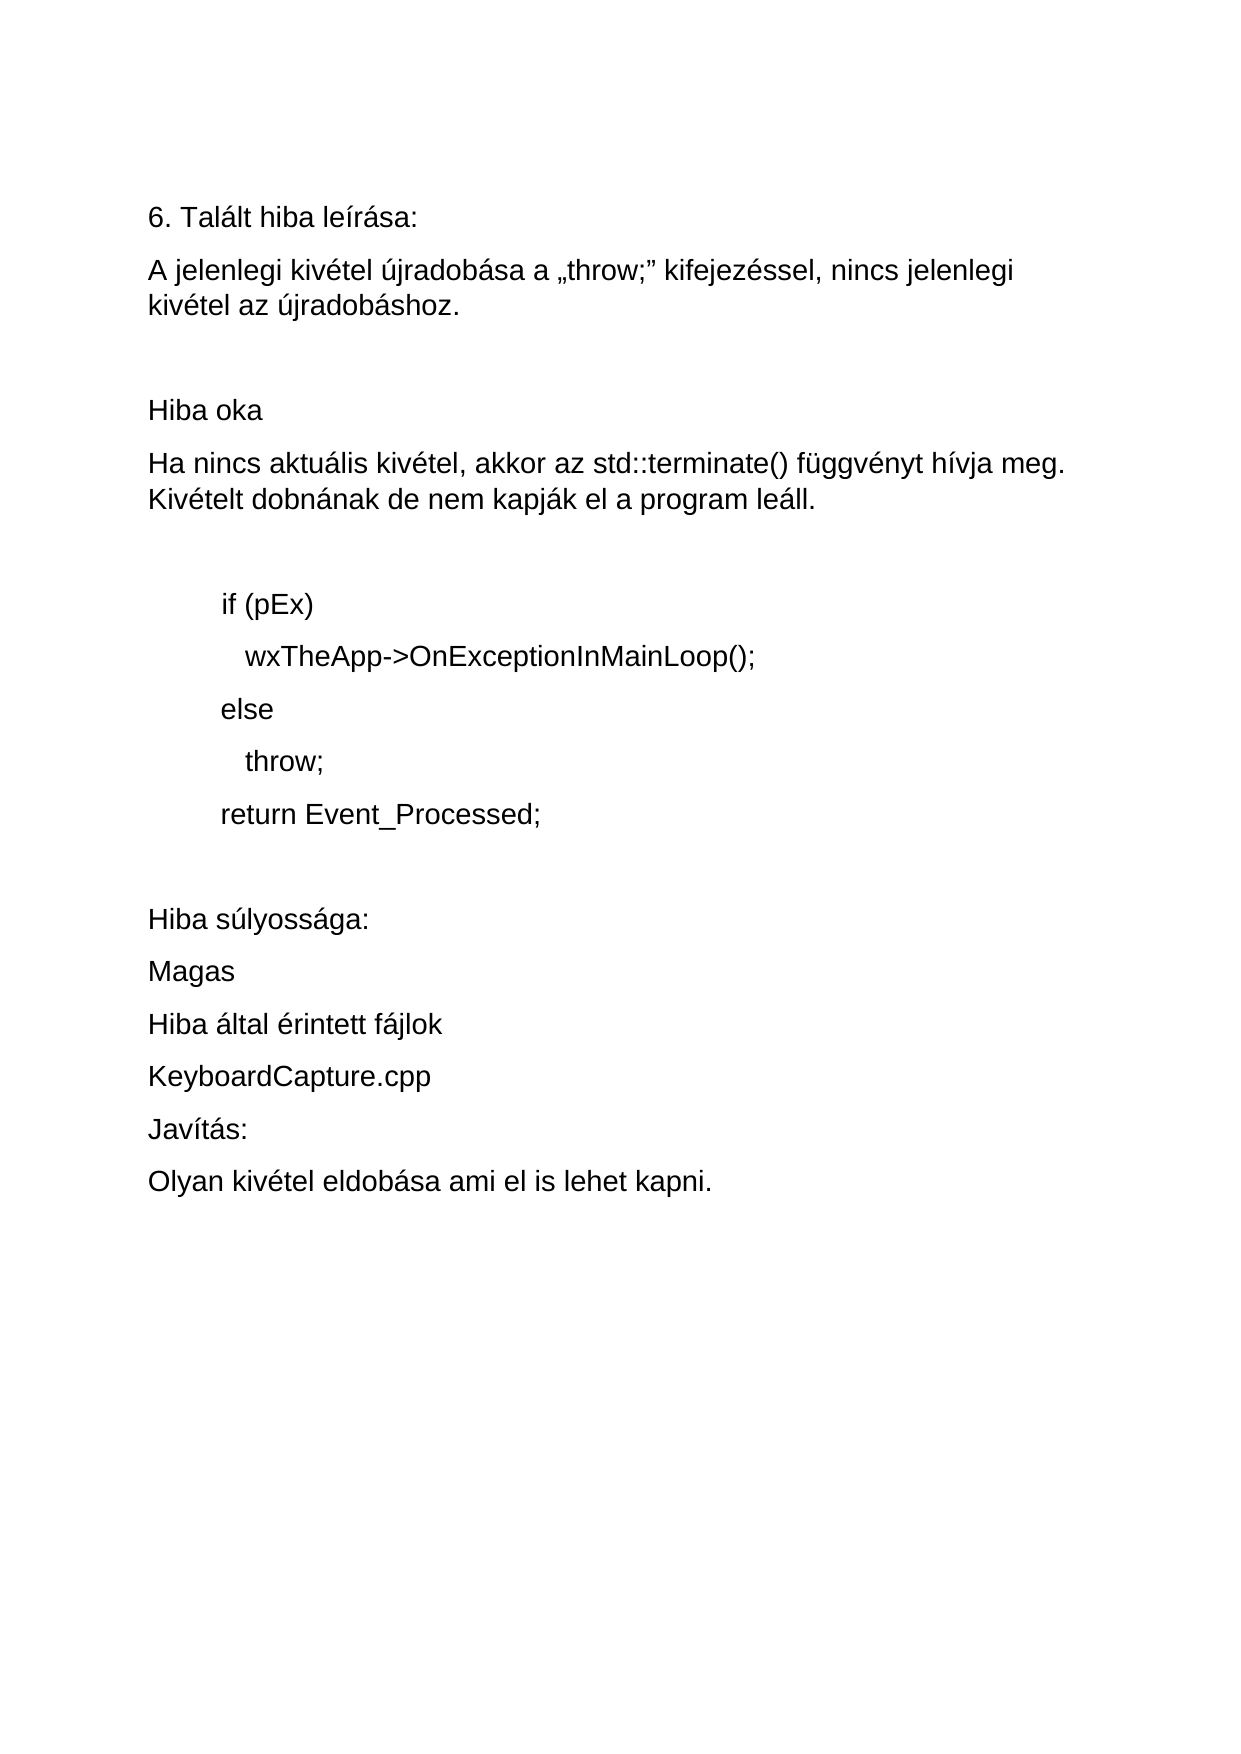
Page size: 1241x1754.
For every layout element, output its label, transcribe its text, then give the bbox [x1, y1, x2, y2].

text 6. Talált hiba leírása: [148, 200, 1093, 234]
text return Event_Processed; [148, 797, 1093, 830]
text throw; [148, 744, 1093, 778]
text Hiba által érintett fájlok [148, 1007, 1093, 1040]
text Hiba oka [148, 393, 1093, 427]
text else [148, 692, 1093, 725]
text A jelenlegi kivétel újradobása a „throw;” kifejezéssel, nincs jelenlegi kivétel az újradobáshoz. [148, 253, 1093, 322]
text Hiba súlyossága: [148, 902, 1093, 935]
text if (pEx) [148, 587, 1093, 620]
text wxTheApp->OnExceptionInMainLoop(); [148, 639, 1093, 673]
text Ha nincs aktuális kivétel, akkor az std::terminate() függvényt hívja meg. Kivételt dobnának de nem kapják el a program leáll. [148, 446, 1093, 515]
text Javítás: [148, 1112, 1093, 1145]
text KeyboardCapture.cpp [148, 1059, 1093, 1093]
text Olyan kivétel eldobása ami el is lehet kapni. [148, 1164, 1093, 1198]
text Magas [148, 954, 1093, 988]
